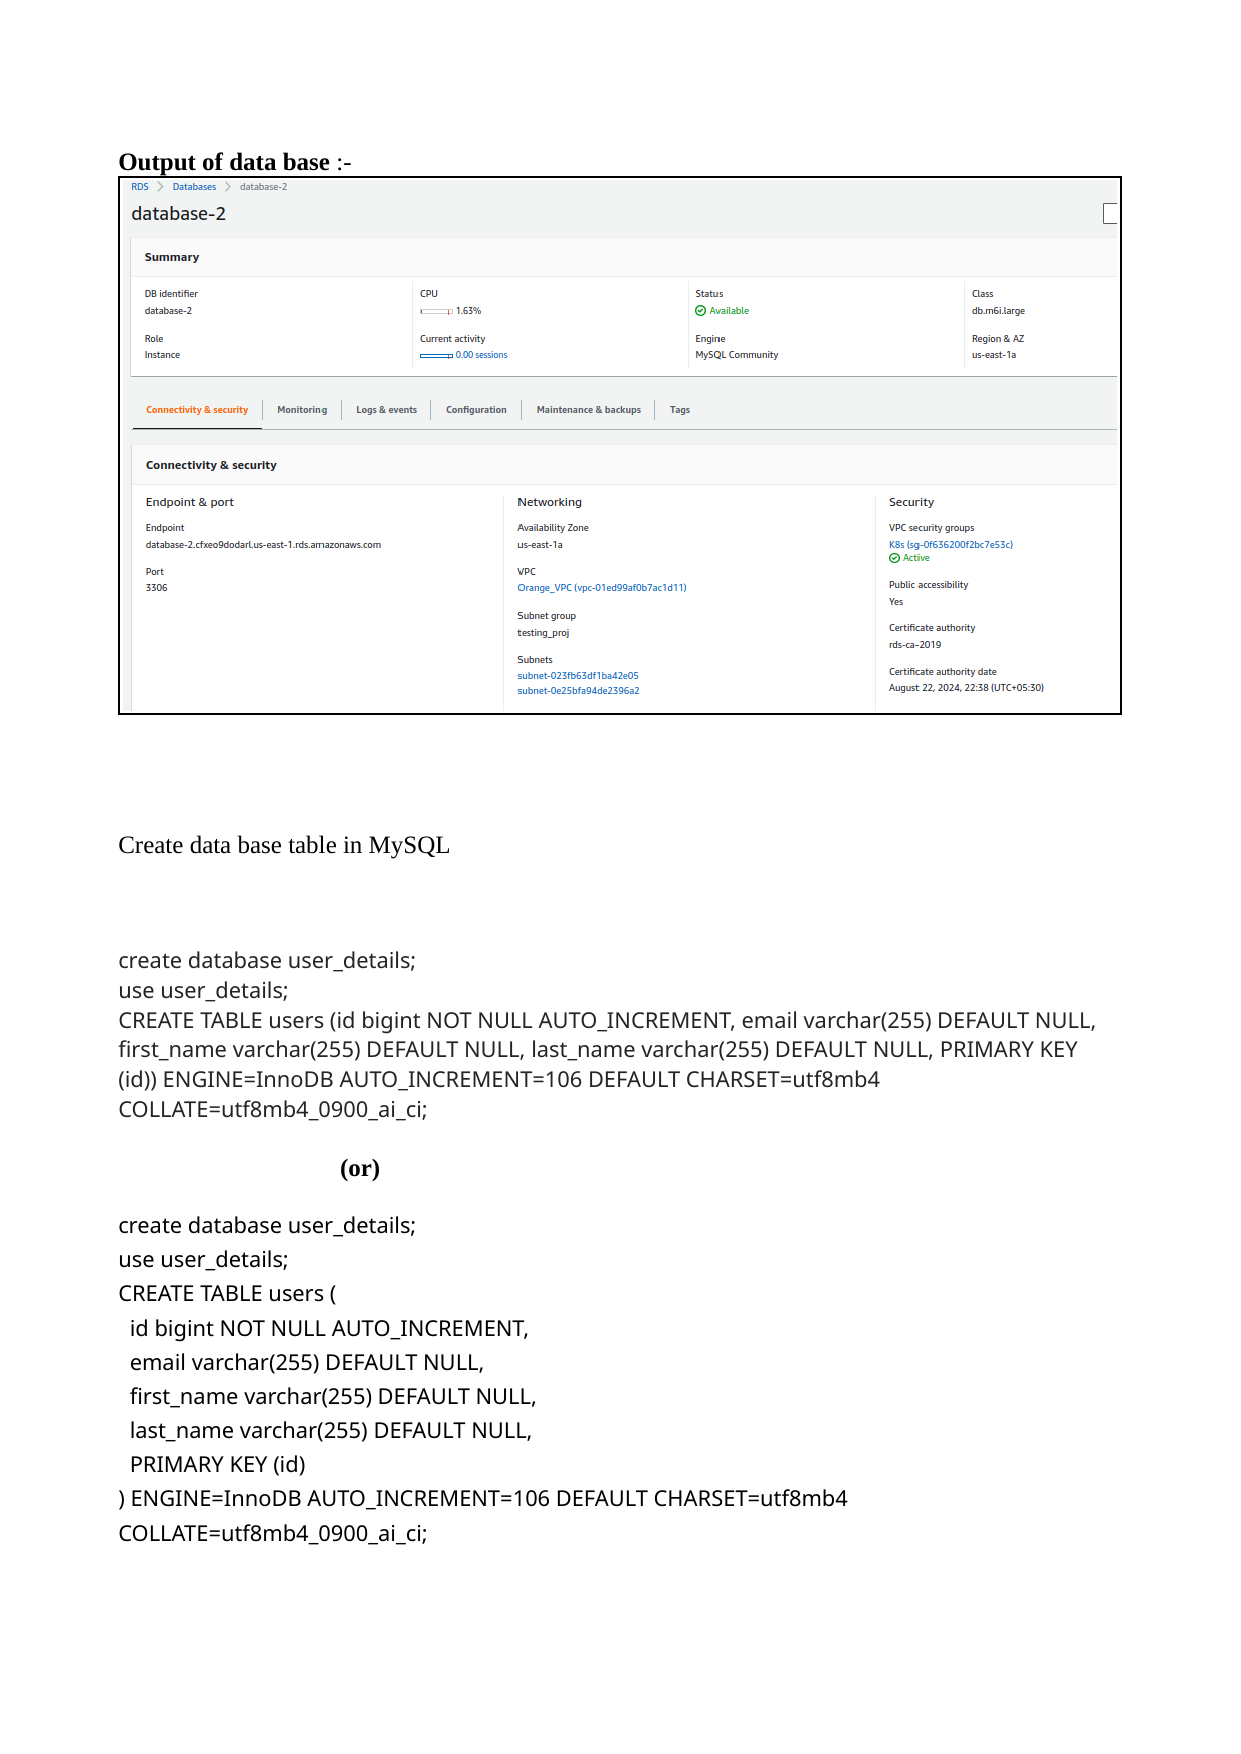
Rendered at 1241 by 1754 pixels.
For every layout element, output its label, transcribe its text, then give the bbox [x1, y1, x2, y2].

text create database user_details; use user_details; CREATE TABLE users ( id bigint NOT NULL AUTO_INCREMENT, email varchar(255) DEFAULT NULL, first_name varchar(255) DEFAULT NULL, last_name varchar(255) DEFAULT NULL, PRIMARY KEY (id) ) ENGINE=InnoDB AUTO_INCREMENT=106 DEFAULT CHARSET=utf8mb4 COLLATE=utf8mb4_0900_ai_ci; [118, 1210, 1122, 1547]
text (or) [118, 1153, 1122, 1181]
text create database user_details; use user_details; CREATE TABLE users (id bigint NOT NULL AUTO_INCREMENT, email varchar(255) DEFAULT NULL, first_name varchar(255) DEFAULT NULL, last_name varchar(255) DEFAULT NULL, PRIMARY KEY (id)) ENGINE=InnoDB AUTO_INCREMENT=106 DEFAULT CHARSET=utf8mb4 COLLATE=utf8mb4_0900_ai_ci; [118, 945, 1122, 1124]
picture [123, 180, 1118, 711]
text Create data base table in MySQL [118, 830, 1122, 859]
text Output of data base :- [118, 147, 1122, 176]
